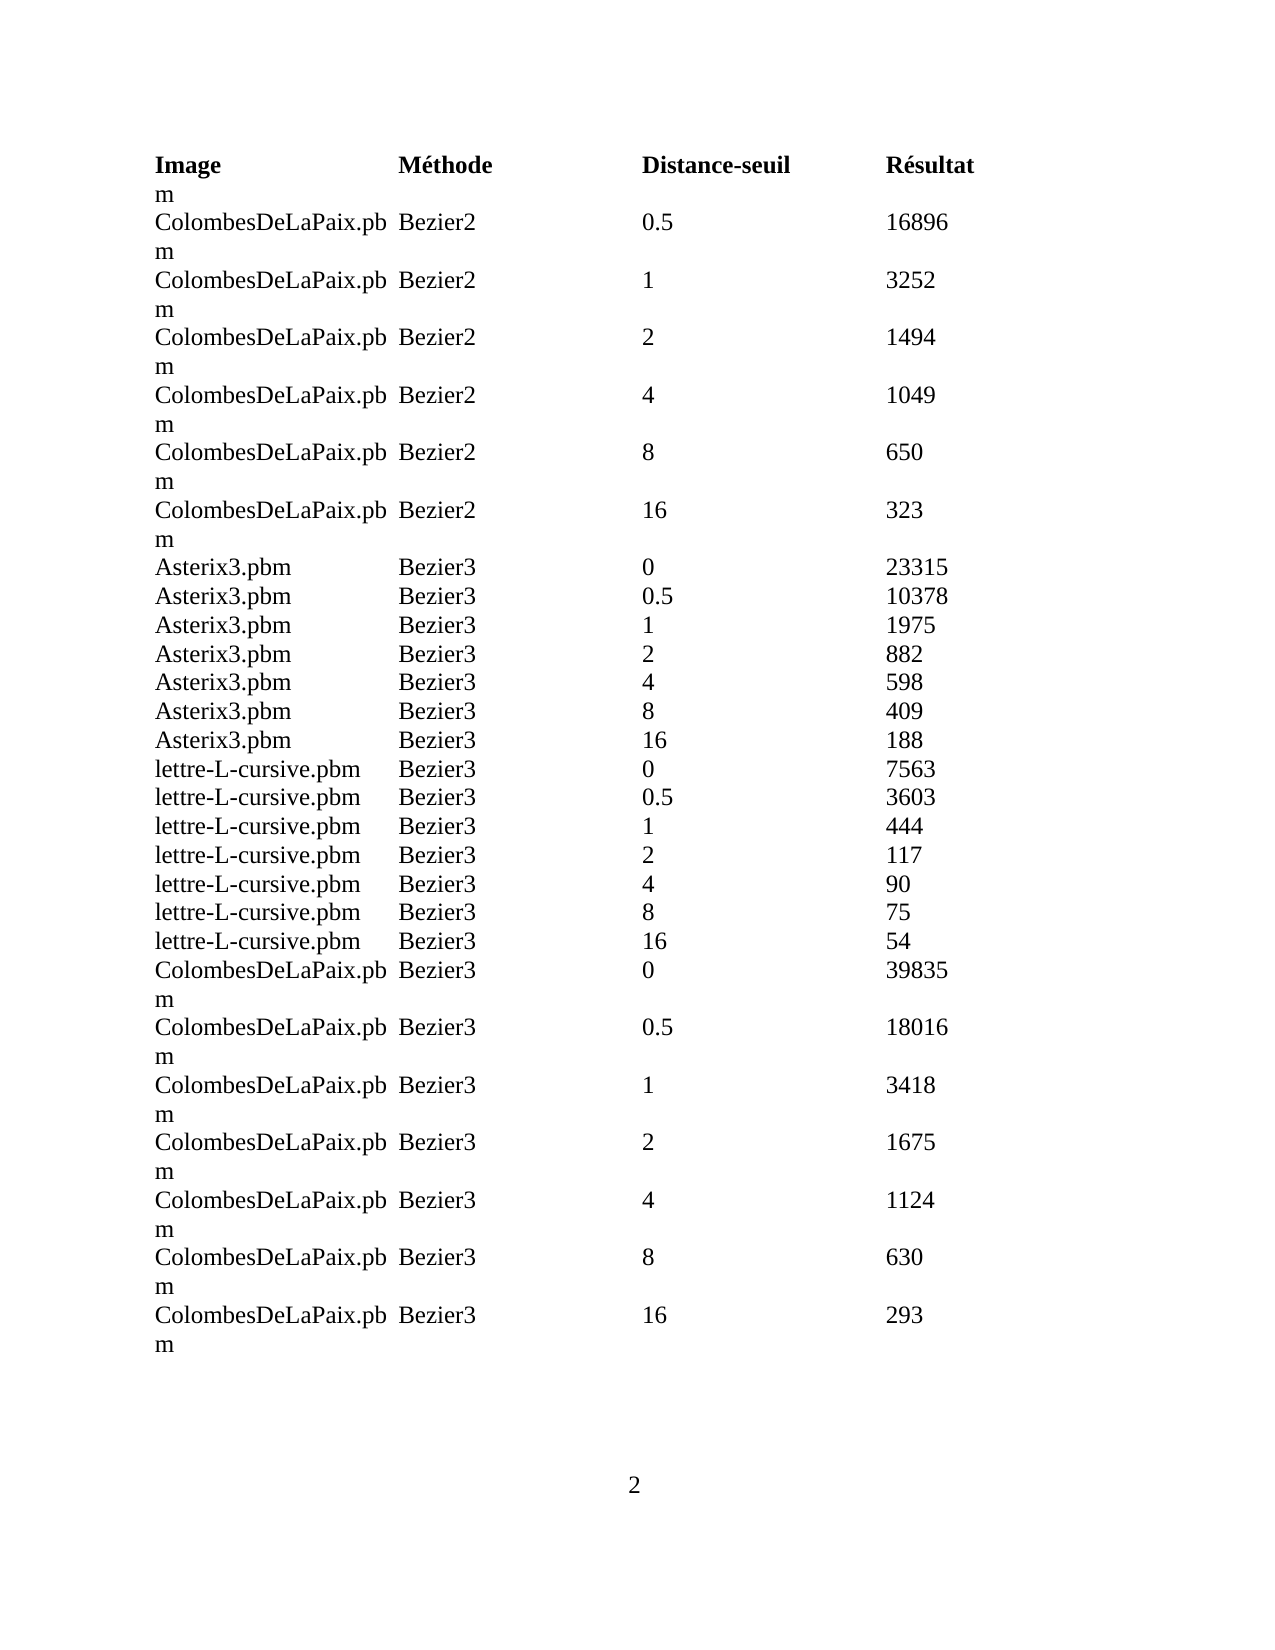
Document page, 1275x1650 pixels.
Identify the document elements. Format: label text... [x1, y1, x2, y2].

table_cell Bezier3 [394, 811, 637, 840]
table_cell 0 [638, 553, 881, 581]
table_cell lettre-L-cursive.pbm [150, 840, 394, 869]
table_cell Bezier3 [394, 783, 637, 811]
table_cell 8 [638, 438, 881, 495]
table_cell 8 [638, 696, 881, 725]
table_cell Bezier3 [394, 898, 637, 926]
table_cell 8 [638, 1243, 881, 1300]
table_cell lettre-L-cursive.pbm [150, 898, 394, 926]
table_cell Bezier3 [394, 869, 637, 897]
table_cell 409 [881, 696, 1125, 725]
table_cell ColombesDeLaPaix.pbm [150, 438, 394, 495]
table_cell lettre-L-cursive.pbm [150, 783, 394, 811]
table_cell Asterix3.pbm [150, 696, 394, 725]
table_cell 2 [638, 840, 881, 869]
table_cell ColombesDeLaPaix.pbm [150, 265, 394, 322]
table_cell 293 [881, 1300, 1125, 1357]
table_cell 630 [881, 1243, 1125, 1300]
table_cell ColombesDeLaPaix.pbm [150, 955, 394, 1012]
table_cell Bezier3 [394, 1013, 637, 1070]
table_cell Bezier3 [394, 840, 637, 869]
table_header Distance-seuil [638, 150, 881, 179]
table_cell Asterix3.pbm [150, 581, 394, 610]
table_cell 4 [638, 1185, 881, 1242]
table_cell 0.5 [638, 783, 881, 811]
table_cell 7563 [881, 754, 1125, 782]
table_cell 54 [881, 926, 1125, 955]
table_cell Bezier3 [394, 725, 637, 754]
table_cell 1 [638, 265, 881, 322]
table_cell 598 [881, 668, 1125, 696]
table_cell 2 [638, 639, 881, 667]
table_cell 444 [881, 811, 1125, 840]
table_cell Bezier3 [394, 610, 637, 639]
table_cell 1 [638, 811, 881, 840]
table_cell 1675 [881, 1128, 1125, 1185]
table_cell Asterix3.pbm [150, 668, 394, 696]
table_cell 650 [881, 438, 1125, 495]
table_cell 1494 [881, 323, 1125, 380]
table_cell [881, 179, 1125, 207]
table_cell 2 [638, 1128, 881, 1185]
table_cell [394, 179, 637, 207]
table_cell ColombesDeLaPaix.pbm [150, 1128, 394, 1185]
table_cell ColombesDeLaPaix.pbm [150, 208, 394, 265]
table_cell 0.5 [638, 208, 881, 265]
table_cell 16 [638, 926, 881, 955]
table_cell lettre-L-cursive.pbm [150, 811, 394, 840]
table_cell 23315 [881, 553, 1125, 581]
table_cell Bezier3 [394, 639, 637, 667]
table_cell 882 [881, 639, 1125, 667]
table_cell 16896 [881, 208, 1125, 265]
table_cell Bezier3 [394, 696, 637, 725]
table_cell ColombesDeLaPaix.pbm [150, 1300, 394, 1357]
table_cell ColombesDeLaPaix.pbm [150, 1070, 394, 1127]
table_cell 188 [881, 725, 1125, 754]
table_cell Bezier3 [394, 668, 637, 696]
table_cell ColombesDeLaPaix.pbm [150, 1013, 394, 1070]
table_cell 16 [638, 725, 881, 754]
table_cell 8 [638, 898, 881, 926]
table_cell 39835 [881, 955, 1125, 1012]
table_cell Bezier2 [394, 495, 637, 552]
table_cell Bezier2 [394, 323, 637, 380]
table_cell Bezier3 [394, 581, 637, 610]
table_cell Bezier3 [394, 553, 637, 581]
table_cell 0.5 [638, 1013, 881, 1070]
table_cell ColombesDeLaPaix.pbm [150, 1185, 394, 1242]
table_cell 3418 [881, 1070, 1125, 1127]
table_cell 4 [638, 380, 881, 437]
table_cell 0 [638, 754, 881, 782]
table_cell Bezier2 [394, 380, 637, 437]
table_cell Asterix3.pbm [150, 725, 394, 754]
table_cell 0.5 [638, 581, 881, 610]
table_cell 75 [881, 898, 1125, 926]
table_cell lettre-L-cursive.pbm [150, 926, 394, 955]
table_cell ColombesDeLaPaix.pbm [150, 1243, 394, 1300]
table_cell [638, 179, 881, 207]
table_cell Bezier3 [394, 1300, 637, 1357]
table_cell 4 [638, 869, 881, 897]
table_cell 90 [881, 869, 1125, 897]
table_cell 1 [638, 610, 881, 639]
table_cell Bezier3 [394, 926, 637, 955]
table_cell Bezier2 [394, 438, 637, 495]
table_cell 3603 [881, 783, 1125, 811]
table_cell 10378 [881, 581, 1125, 610]
table_cell Bezier3 [394, 1070, 637, 1127]
table_cell 1975 [881, 610, 1125, 639]
table_cell Bezier3 [394, 1128, 637, 1185]
table_cell Asterix3.pbm [150, 610, 394, 639]
table_cell 1124 [881, 1185, 1125, 1242]
table_cell Bezier2 [394, 208, 637, 265]
table_cell 323 [881, 495, 1125, 552]
table_cell 117 [881, 840, 1125, 869]
table_cell Bezier2 [394, 265, 637, 322]
table_cell Bezier3 [394, 955, 637, 1012]
table_cell Asterix3.pbm [150, 639, 394, 667]
table_cell 16 [638, 495, 881, 552]
table_cell lettre-L-cursive.pbm [150, 869, 394, 897]
table_cell Bezier3 [394, 1243, 637, 1300]
table_header Méthode [394, 150, 637, 179]
table_cell ColombesDeLaPaix.pbm [150, 495, 394, 552]
table_header Résultat [881, 150, 1125, 179]
table_cell 1 [638, 1070, 881, 1127]
table_cell m [150, 179, 394, 207]
table_cell lettre-L-cursive.pbm [150, 754, 394, 782]
table_cell 0 [638, 955, 881, 1012]
table_header Image [150, 150, 394, 179]
table_cell 1049 [881, 380, 1125, 437]
table_cell Bezier3 [394, 754, 637, 782]
table_cell 2 [638, 323, 881, 380]
table_cell 3252 [881, 265, 1125, 322]
table_cell ColombesDeLaPaix.pbm [150, 323, 394, 380]
table_cell Asterix3.pbm [150, 553, 394, 581]
table_cell Bezier3 [394, 1185, 637, 1242]
table_cell ColombesDeLaPaix.pbm [150, 380, 394, 437]
table_cell 18016 [881, 1013, 1125, 1070]
table_cell 4 [638, 668, 881, 696]
table_cell 16 [638, 1300, 881, 1357]
